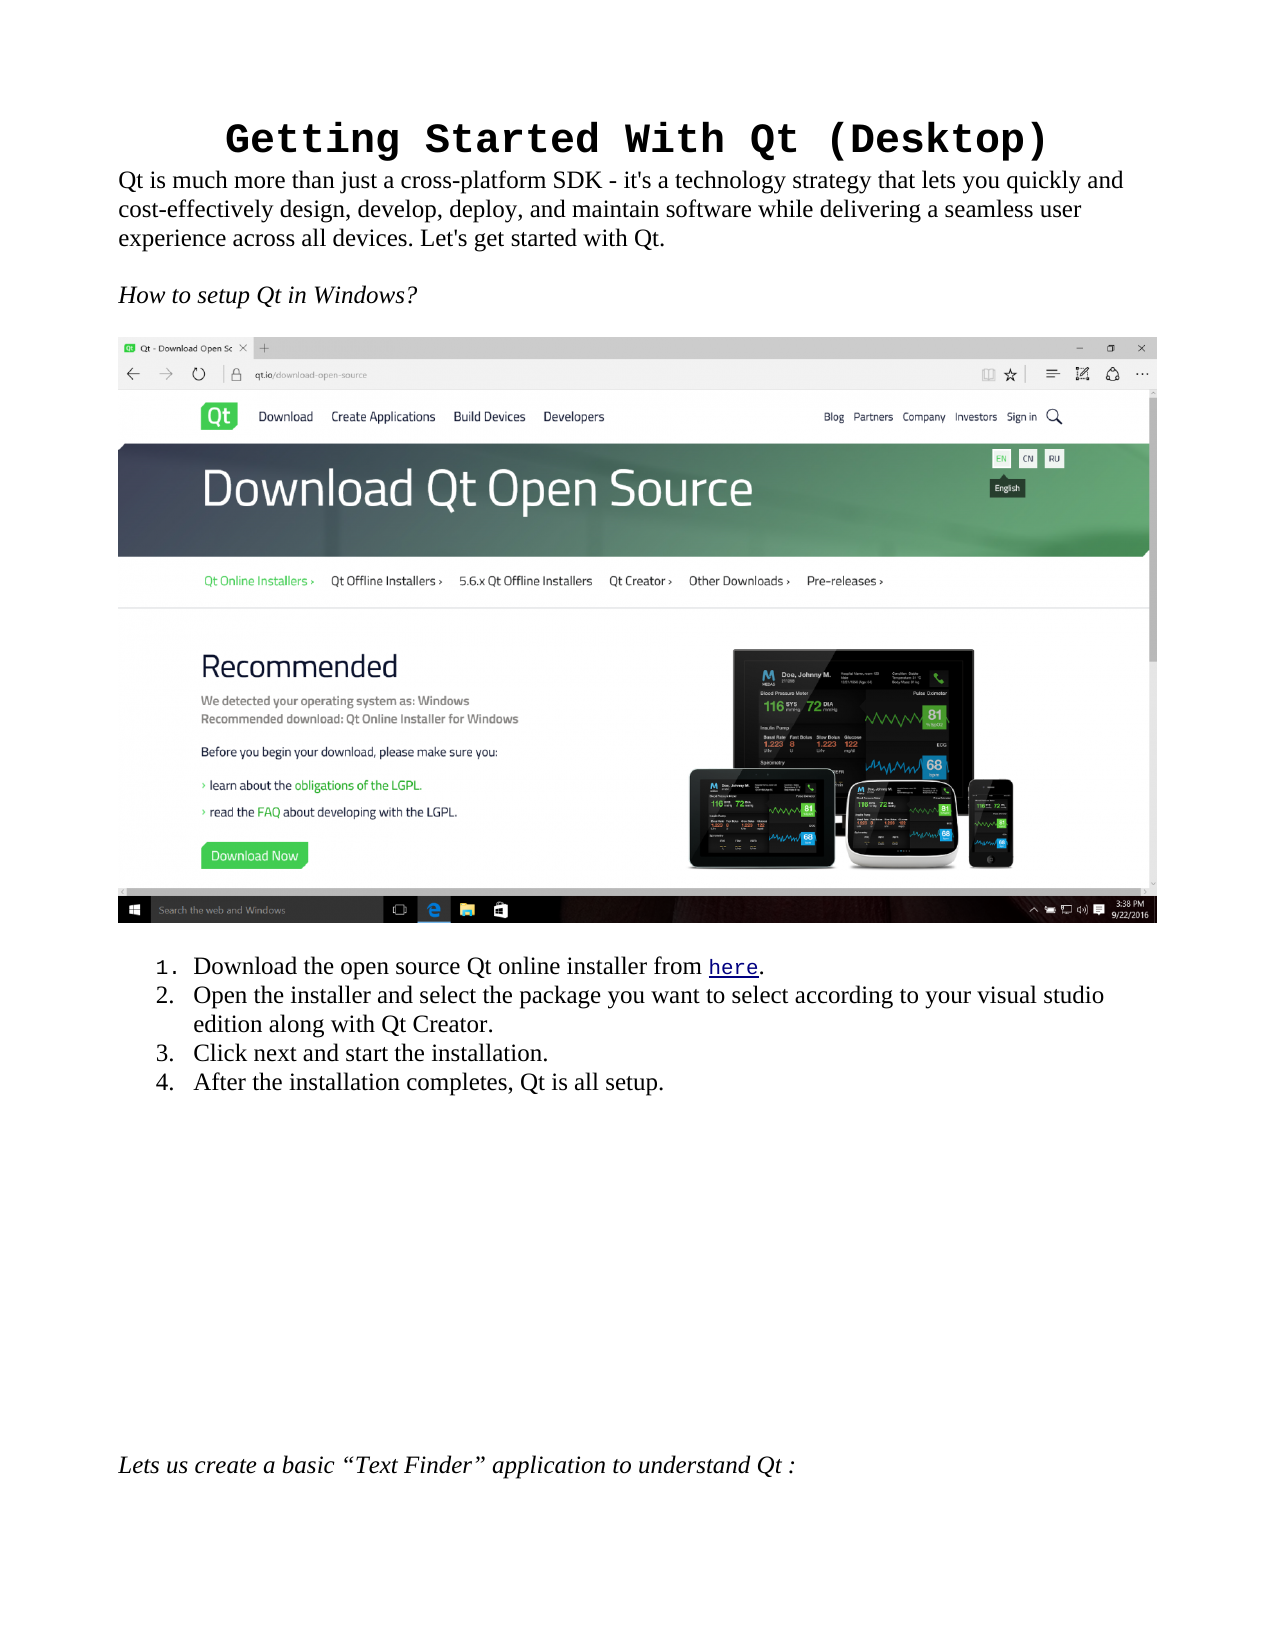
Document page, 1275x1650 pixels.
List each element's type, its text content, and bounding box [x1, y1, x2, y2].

text How to setup Qt in Windows? [118, 280, 1157, 309]
text Getting Started With Qt (Desktop) [118, 118, 1157, 165]
list Download the open source Qt online installer from here. [156, 951, 1157, 981]
list Click next and start the installation. [156, 1038, 1157, 1067]
picture [118, 337, 1157, 923]
list Open the installer and select the package you want to select according to your visual studio edition along with Qt Creator. [156, 981, 1157, 1038]
text Qt is much more than just a cross-platform SDK - it's a technology strategy that lets you quickly and cost-effectively design, develop, deploy, and maintain software while delivering a seamless user experience across all devices. Let's get started with Qt. [118, 165, 1157, 252]
text Lets us create a basic “Text Finder” application to understand Qt : [118, 1450, 1157, 1479]
list After the installation completes, Qt is all setup. [156, 1067, 1157, 1096]
